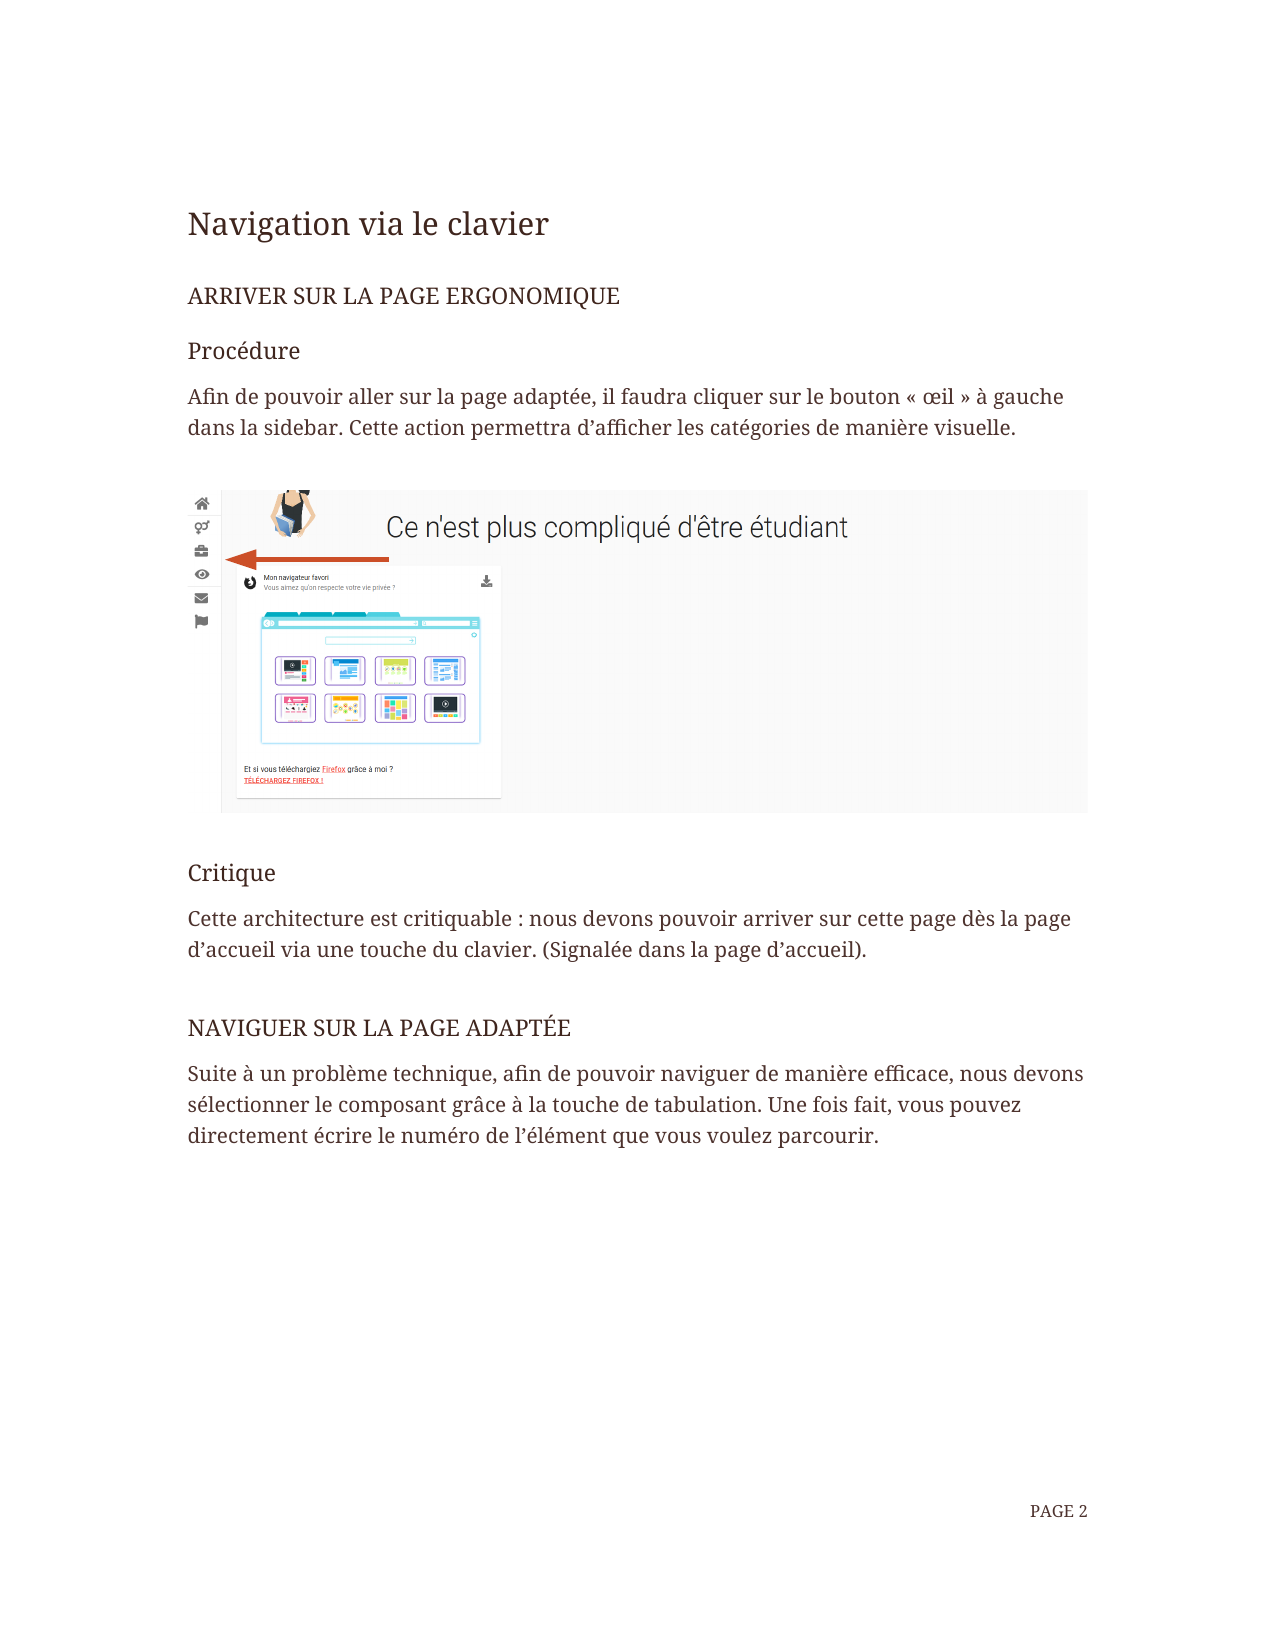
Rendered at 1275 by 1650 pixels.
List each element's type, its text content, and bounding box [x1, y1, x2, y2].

subtitle Naviguer sur la page adaptée [187, 1012, 1087, 1043]
subtitle Critique [187, 857, 1087, 888]
subtitle Arriver sur la page ergonomique [187, 280, 1087, 311]
text Suite à un problème technique, afin de pouvoir naviguer de manière efficace, nous devons sélectionner le composant grâce à la touche de tabulation. Une fois fait, vous pouvez directement écrire le numéro de l’élément que vous voulez parcourir. [187, 1059, 1087, 1150]
text Afin de pouvoir aller sur la page adaptée, il faudra cliquer sur le bouton « œil » à gauche dans la sidebar. Cette action permettra d’afficher les catégories de manière visuelle. [187, 382, 1087, 442]
text Cette architecture est critiquable : nous devons pouvoir arriver sur cette page dès la page d’accueil via une touche du clavier. (Signalée dans la page d’accueil). [187, 904, 1087, 963]
subtitle Procédure [187, 335, 1087, 367]
subtitle Navigation via le clavier [187, 202, 1087, 245]
